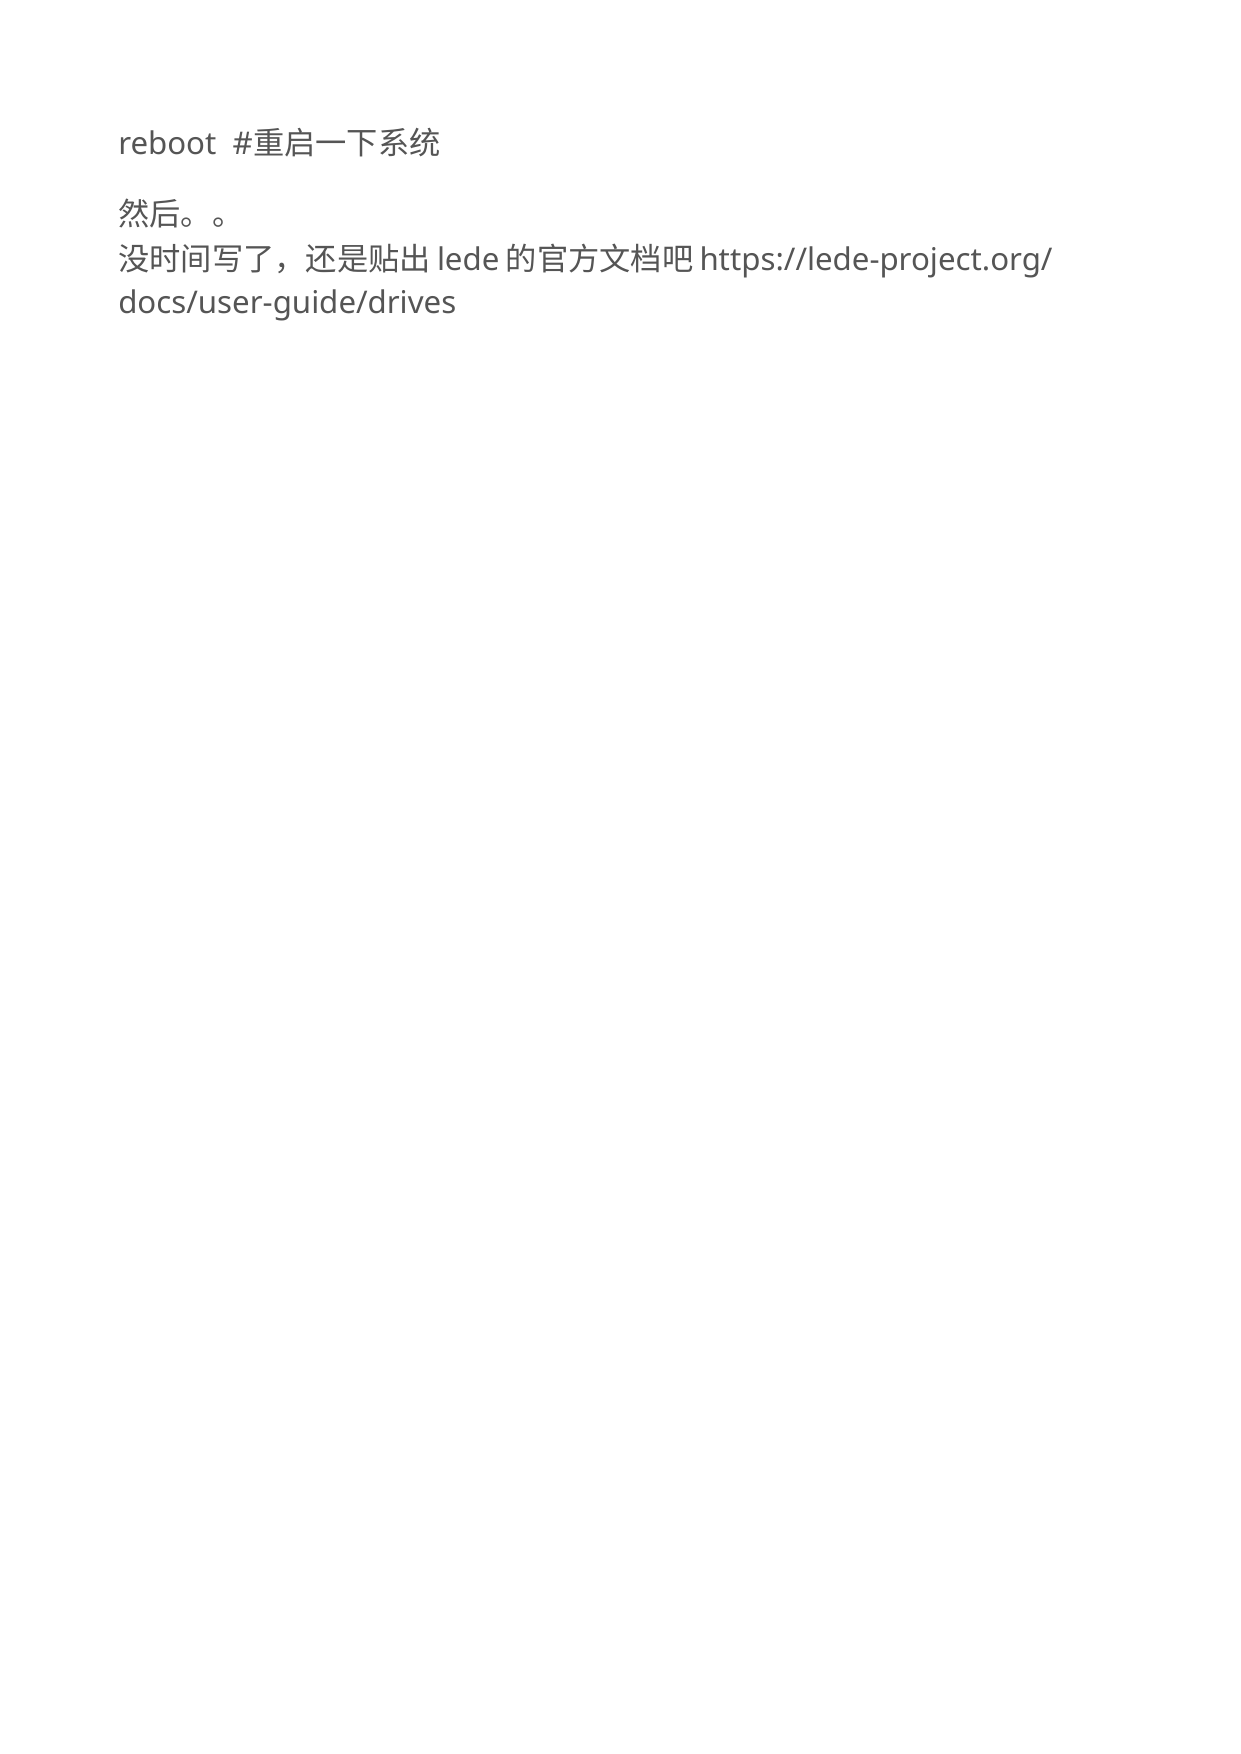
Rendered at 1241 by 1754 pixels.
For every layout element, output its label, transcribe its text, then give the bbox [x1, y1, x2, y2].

text 然后。。 [118, 189, 1122, 234]
text reboot #重启一下系统 [118, 118, 1122, 163]
text 没时间写了，还是贴出lede的官方文档吧https://lede-project.org/docs/user-guide/drives [118, 234, 1122, 322]
